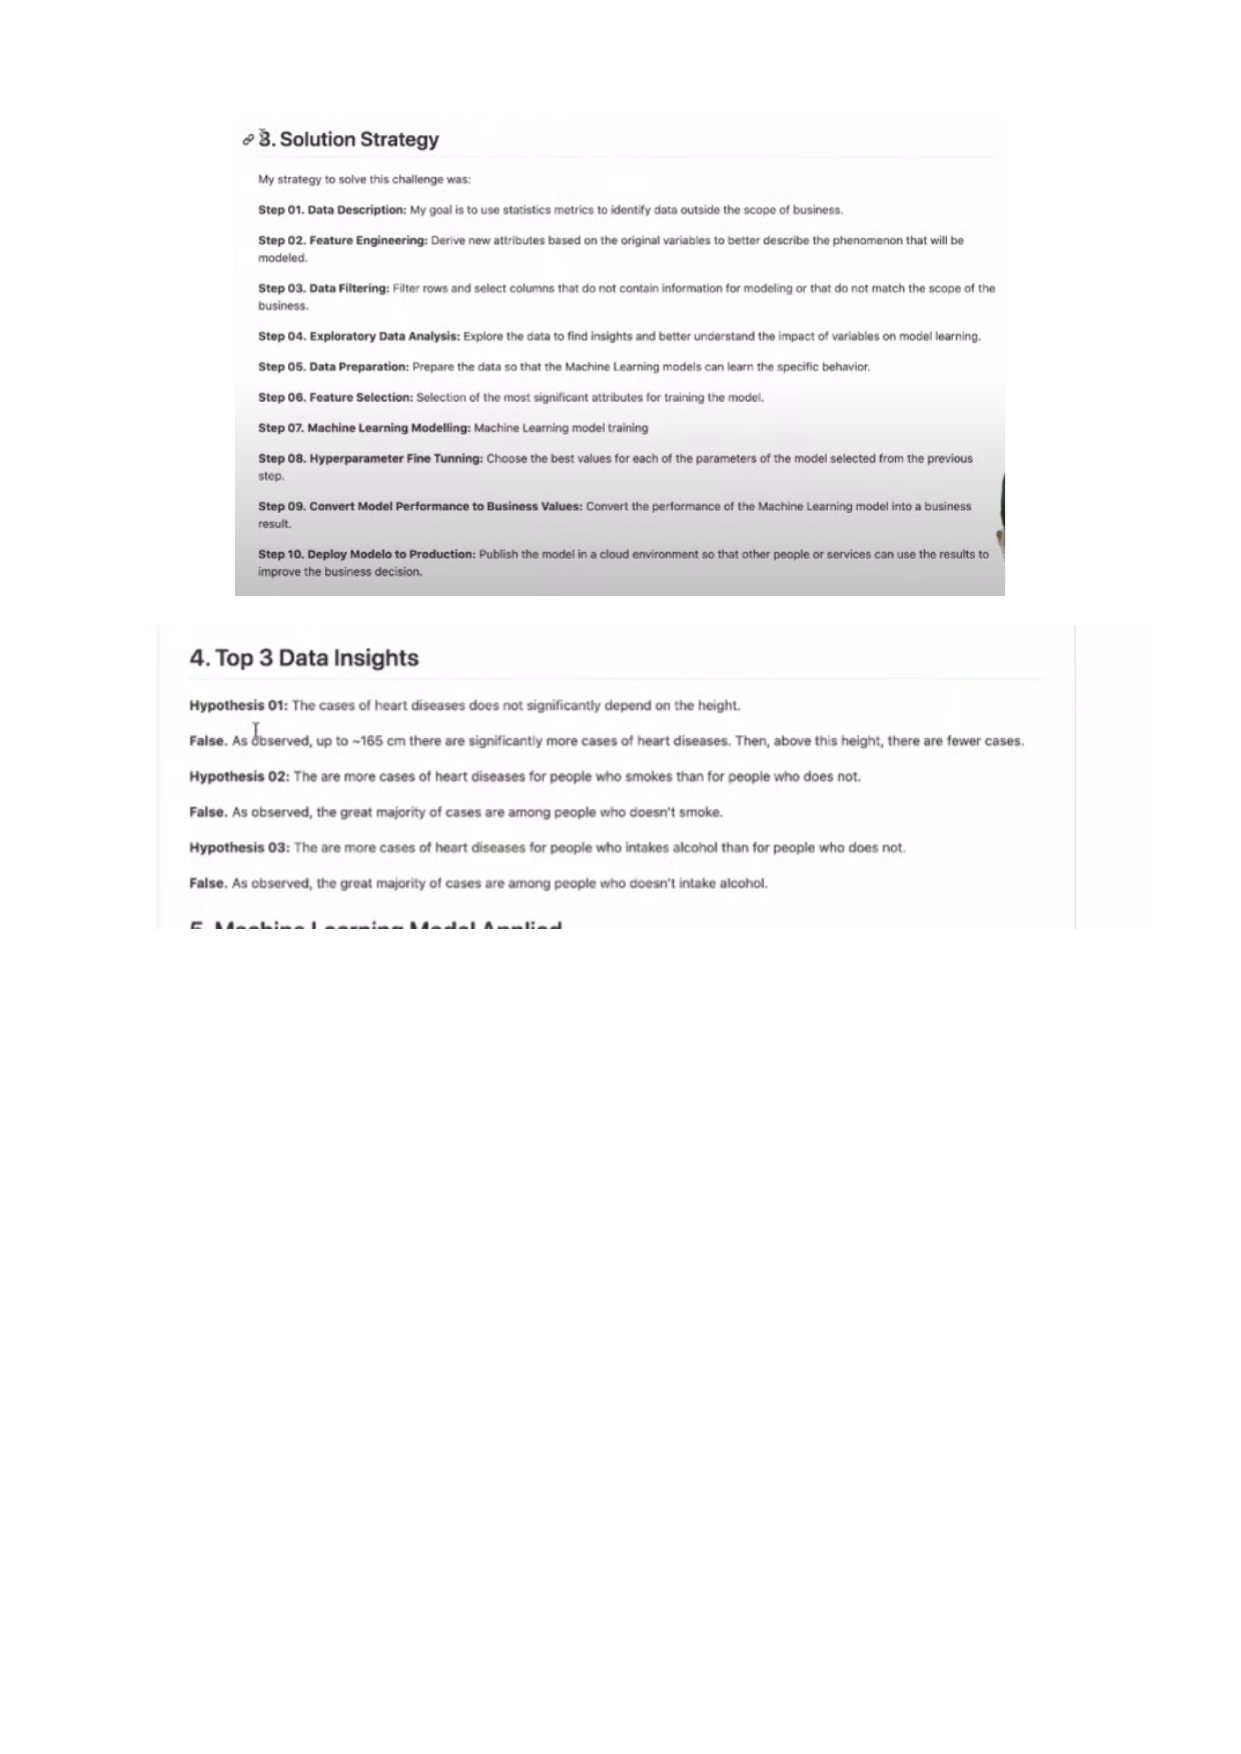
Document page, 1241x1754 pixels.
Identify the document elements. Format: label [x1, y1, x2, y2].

picture [235, 118, 1005, 596]
picture [149, 625, 1154, 929]
